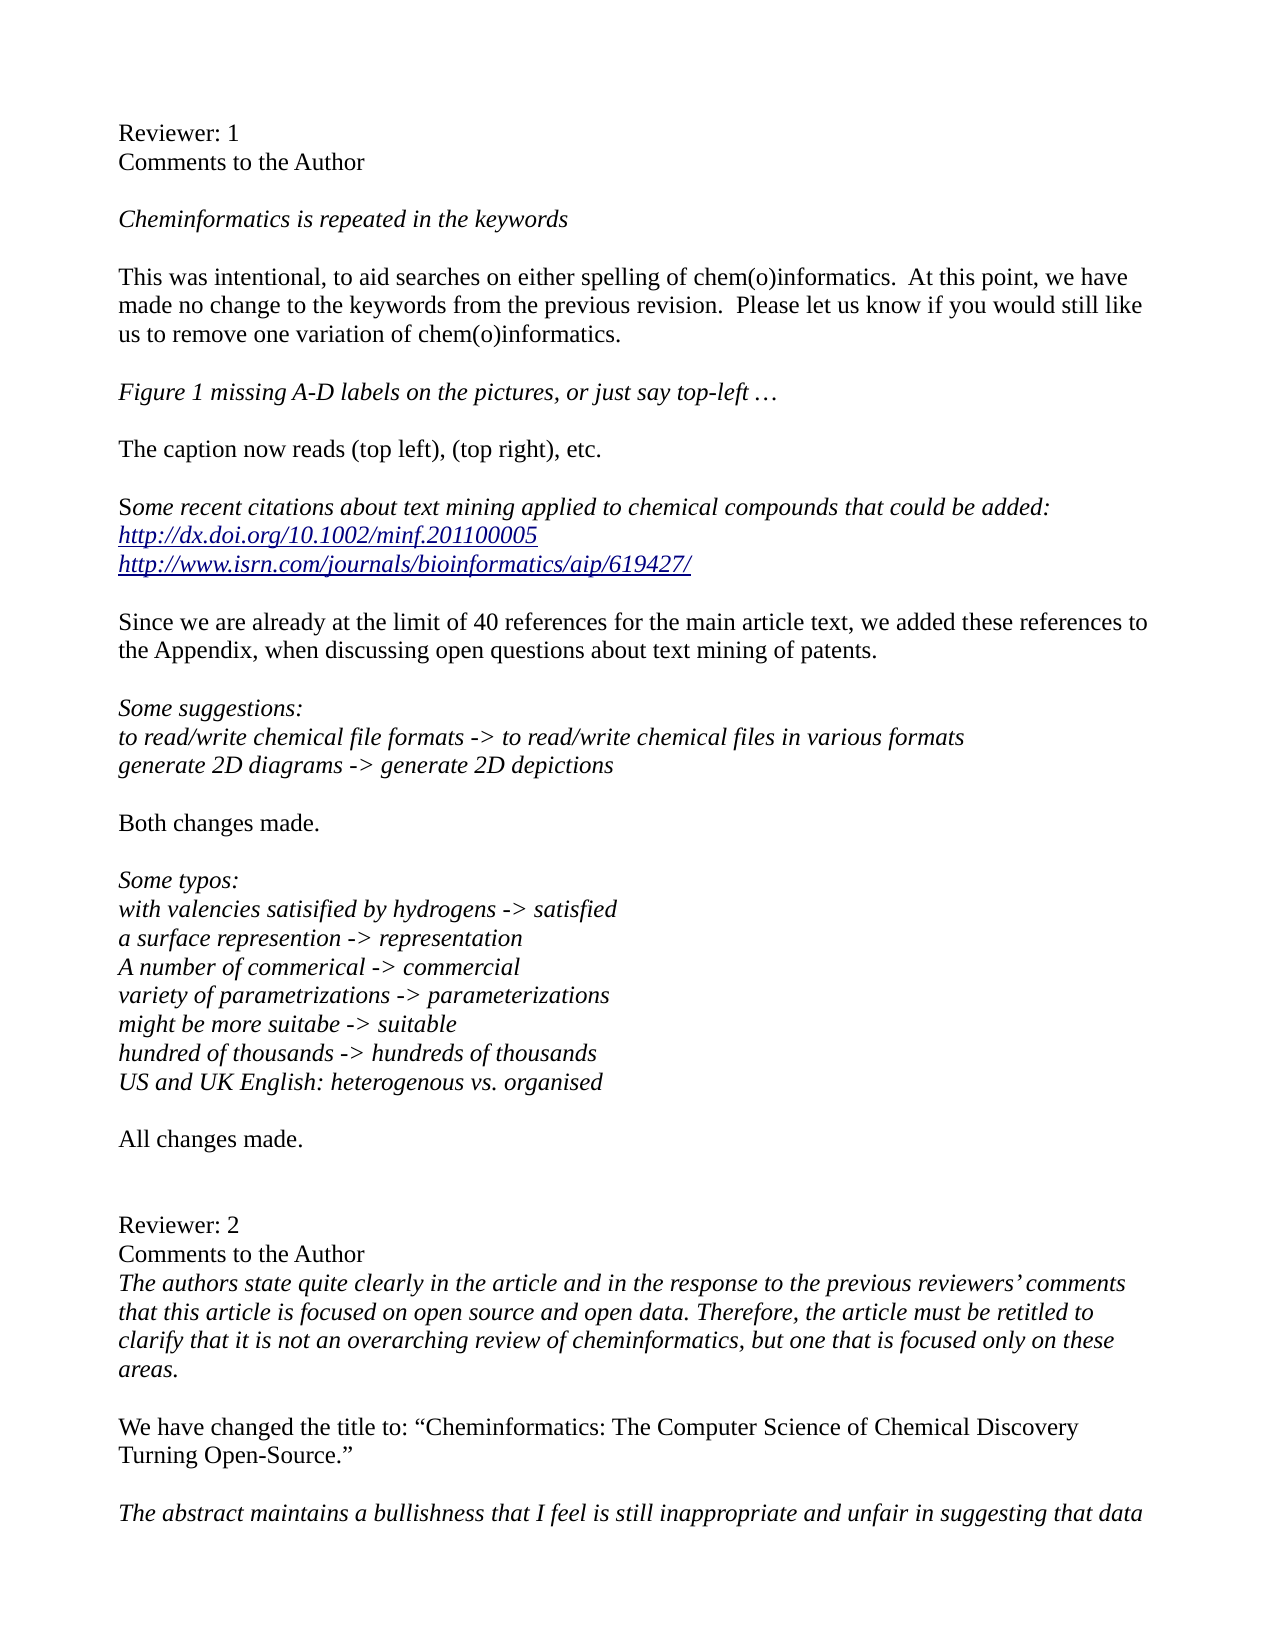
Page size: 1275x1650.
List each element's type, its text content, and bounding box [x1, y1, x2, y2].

text All changes made. Reviewer: 2 Comments to the Author The authors state quite clearly in the article and in the response to the previous reviewers’ comments that this article is focused on open source and open data. Therefore, the article must be retitled to clarify that it is not an overarching review of cheminformatics, but one that is focused only on these areas. [118, 1124, 1157, 1383]
text Since we are already at the limit of 40 references for the main article text, we added these references to the Appendix, when discussing open questions about text mining of patents. Some suggestions: to read/write chemical file formats -> to read/write chemical files in various formats generate 2D diagrams -> generate 2D depictions [118, 607, 1157, 779]
text This was intentional, to aid searches on either spelling of chem(o)informatics. At this point, we have made no change to the keywords from the previous revision. Please let us know if you would still like us to remove one variation of chem(o)informatics. Figure 1 missing A-D labels on the pictures, or just say top-left … [118, 262, 1157, 406]
text Reviewer: 1 Comments to the Author [118, 118, 1157, 176]
text We have changed the title to: “Cheminformatics: The Computer Science of Chemical Discovery Turning Open-Source.” The abstract maintains a bullishness that I feel is still inappropriate and unfair in suggesting that data [118, 1412, 1157, 1527]
text Cheminformatics is repeated in the keywords [118, 176, 1157, 233]
text The caption now reads (top left), (top right), etc. Some recent citations about text mining applied to chemical compounds that could be added: http://dx.doi.org/10.1002/minf.201100005 http://www.isrn.com/journals/bioinformatics/aip/619427/ [118, 434, 1157, 578]
text Both changes made. Some typos: with valencies satisified by hydrogens -> satisfied a surface represention -> representation A number of commerical -> commercial variety of parametrizations -> parameterizations might be more suitabe -> suitable hundred of thousands -> hundreds of thousands US and UK English: heterogenous vs. organised [118, 808, 1157, 1096]
